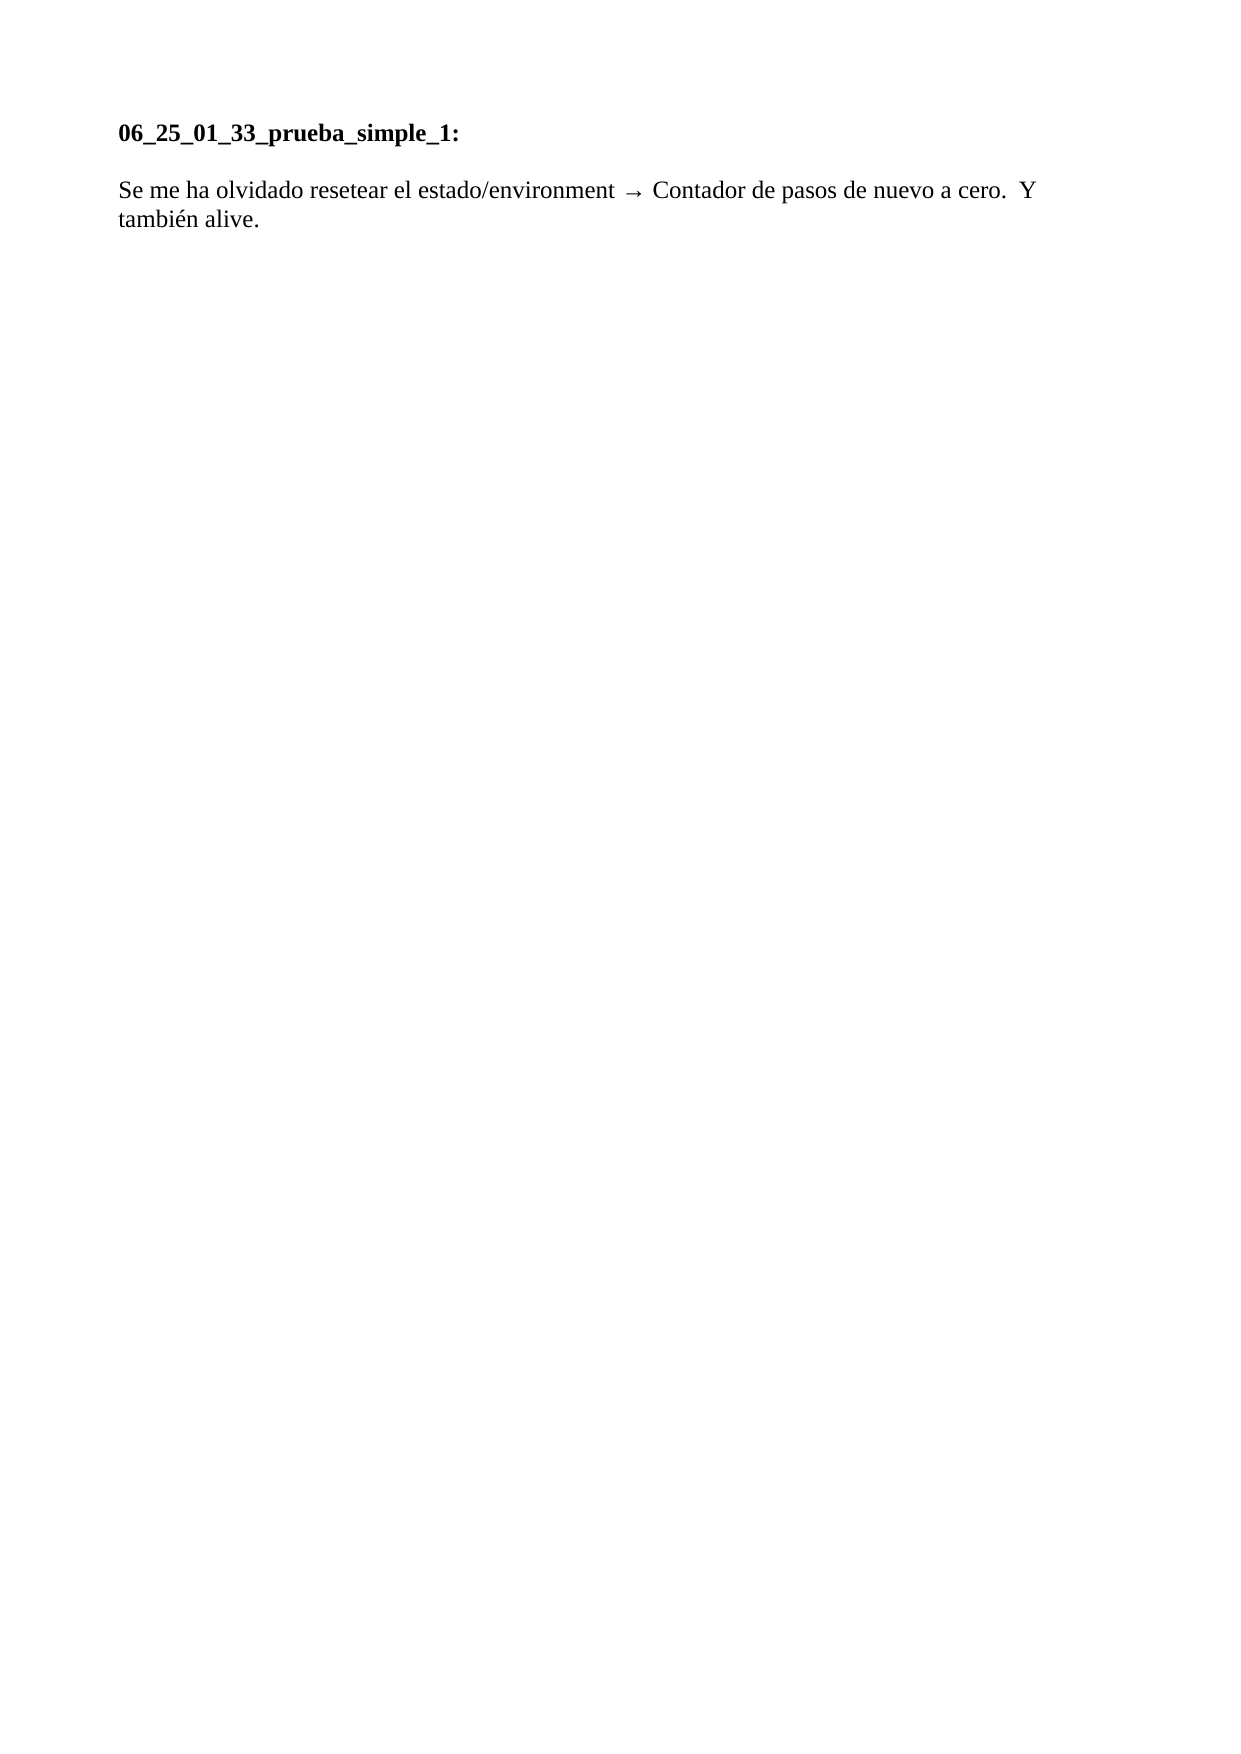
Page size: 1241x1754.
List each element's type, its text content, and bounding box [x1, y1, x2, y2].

text Se me ha olvidado resetear el estado/environment → Contador de pasos de nuevo a cero. Y también alive. [118, 176, 1122, 233]
text 06_25_01_33_prueba_simple_1: [118, 118, 1122, 147]
